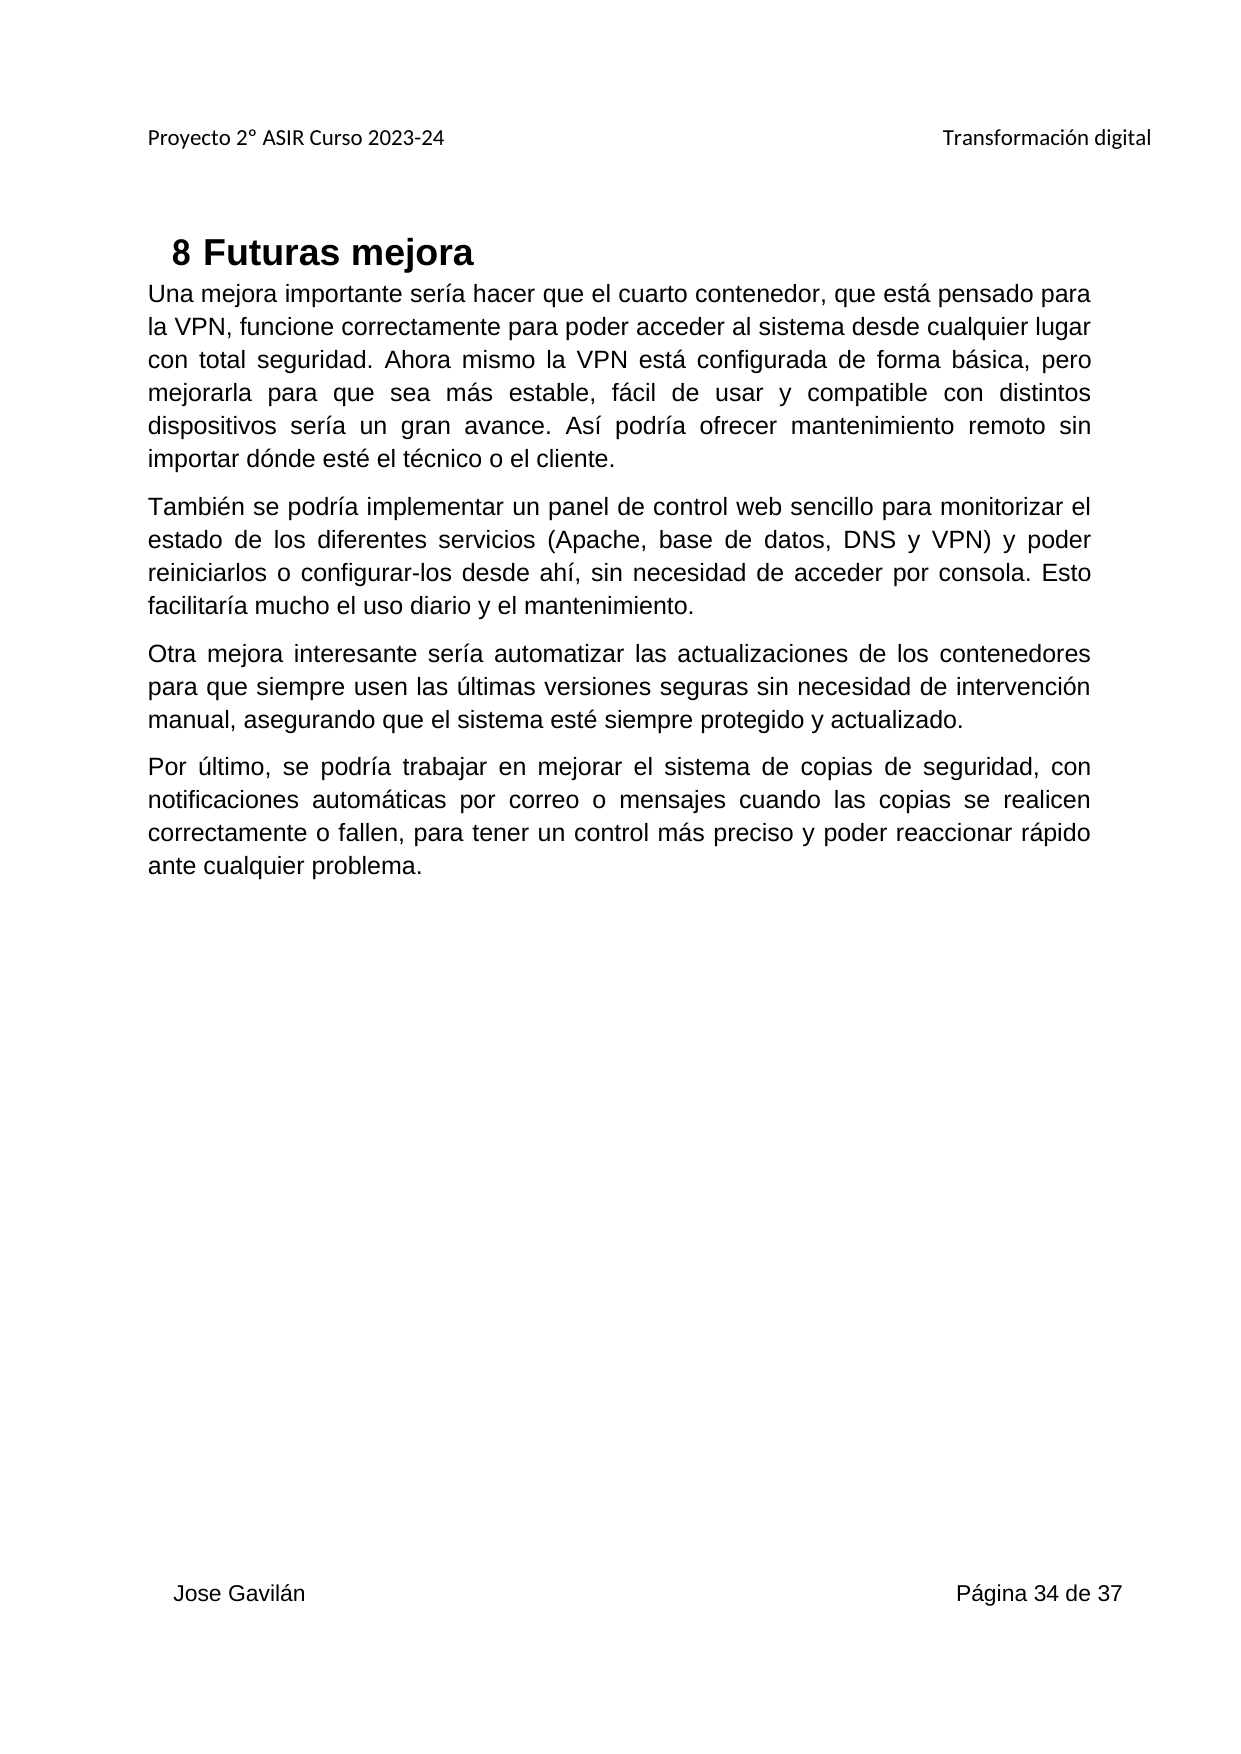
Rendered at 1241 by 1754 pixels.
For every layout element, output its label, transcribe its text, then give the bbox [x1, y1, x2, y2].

text También se podría implementar un panel de control web sencillo para monitorizar el estado de los diferentes servicios (Apache, base de datos, DNS y VPN) y poder reiniciarlos o configurar-los desde ahí, sin necesidad de acceder por consola. Esto facilitaría mucho el uso diario y el mantenimiento. [148, 492, 1093, 620]
text Por último, se podría trabajar en mejorar el sistema de copias de seguridad, con notificaciones automáticas por correo o mensajes cuando las copias se realicen correctamente o fallen, para tener un control más preciso y poder reaccionar rápido ante cualquier problema. [148, 752, 1093, 880]
text Una mejora importante sería hacer que el cuarto contenedor, que está pensado para la VPN, funcione correctamente para poder acceder al sistema desde cualquier lugar con total seguridad. Ahora mismo la VPN está configurada de forma básica, pero mejorarla para que sea más estable, fácil de usar y compatible con distintos dispositivos sería un gran avance. Así podría ofrecer mantenimiento remoto sin importar dónde esté el técnico o el cliente. [148, 279, 1093, 473]
subtitle Futuras mejora [172, 229, 1093, 274]
text Otra mejora interesante sería automatizar las actualizaciones de los contenedores para que siempre usen las últimas versiones seguras sin necesidad de intervención manual, asegurando que el sistema esté siempre protegido y actualizado. [148, 638, 1093, 733]
